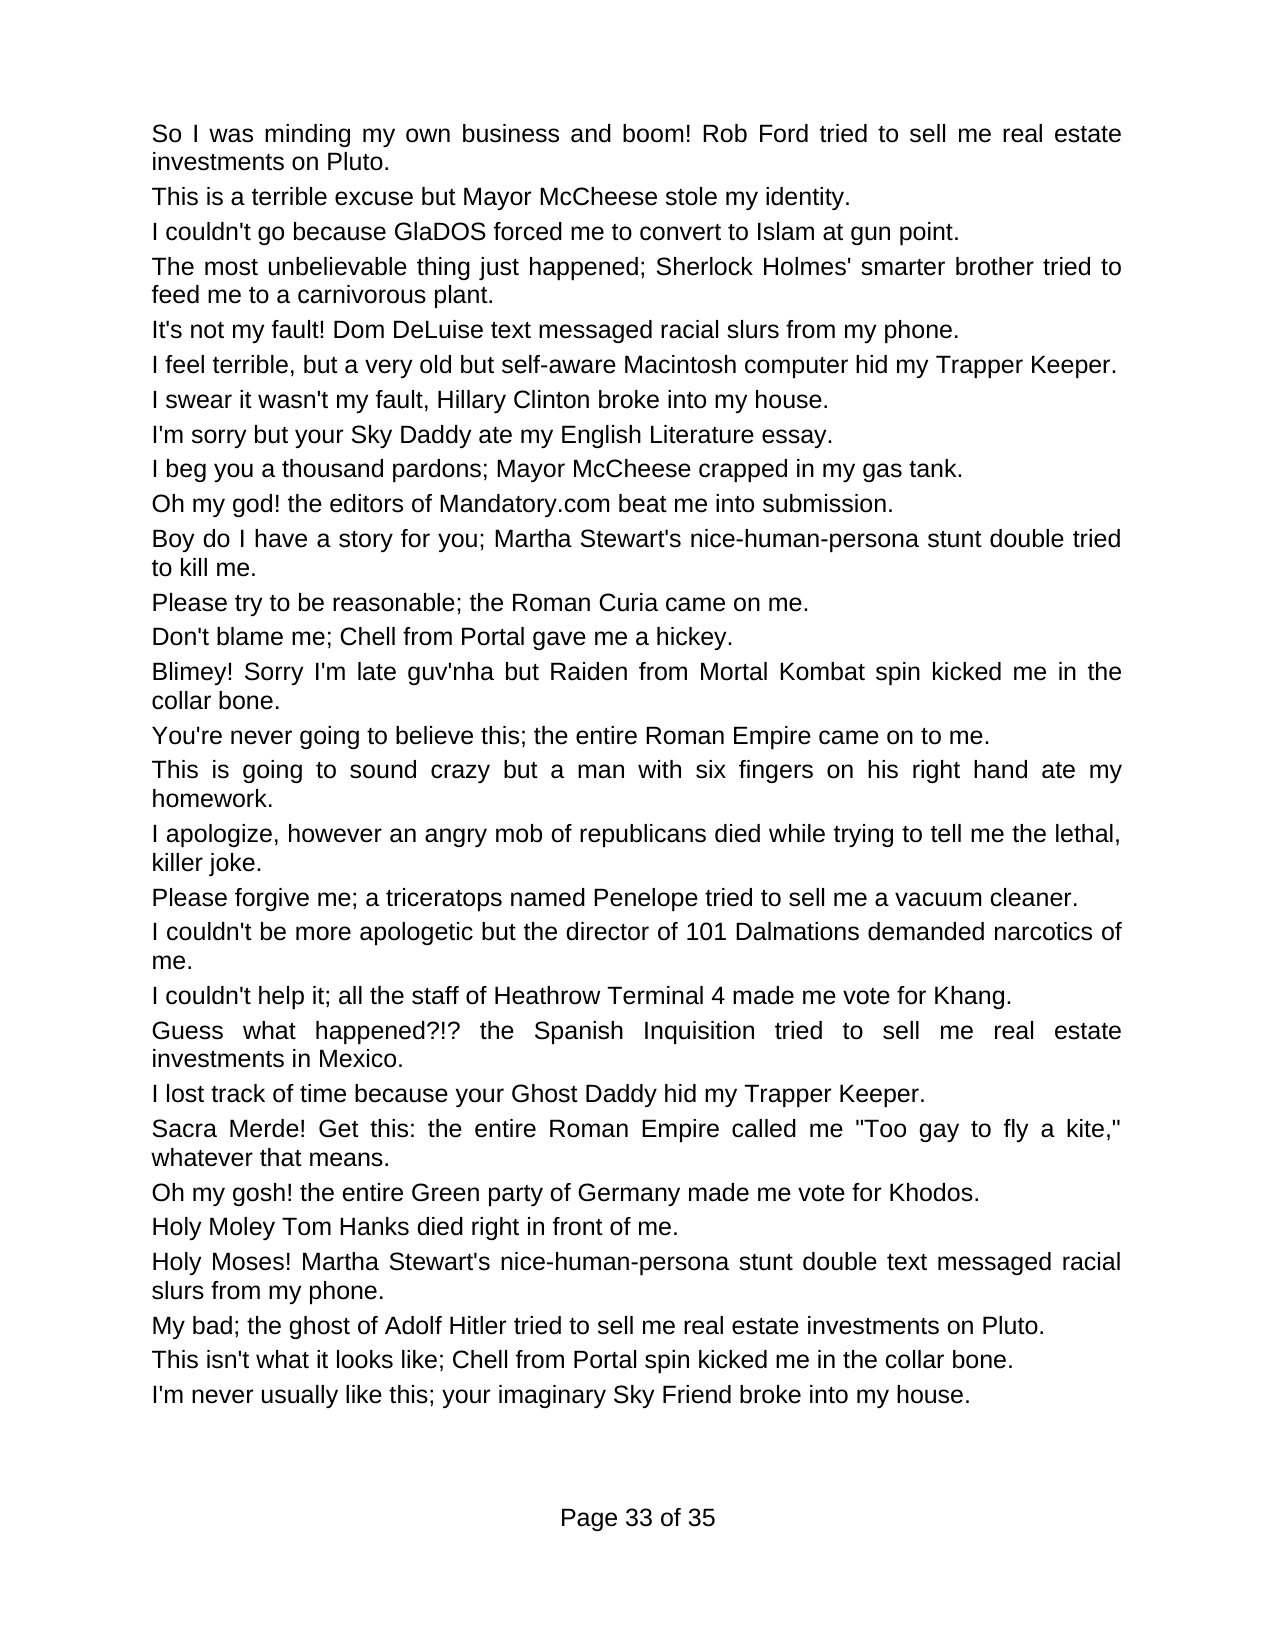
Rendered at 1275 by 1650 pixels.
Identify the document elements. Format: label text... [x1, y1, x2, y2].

text Don't blame me; Chell from Portal gave me a hickey. [151, 622, 1123, 651]
text I apologize, however an angry mob of republicans died while trying to tell me the lethal, killer joke. [151, 819, 1123, 876]
text I couldn't go because GlaDOS forced me to convert to Islam at gun point. [151, 217, 1123, 246]
text Blimey! Sorry I'm late guv'nha but Raiden from Mortal Kombat spin kicked me in the collar bone. [151, 657, 1123, 714]
text This isn't what it looks like; Chell from Portal spin kicked me in the collar bone. [151, 1345, 1123, 1374]
text So I was minding my own business and boom! Rob Ford tried to sell me real estate investments on Pluto. [151, 118, 1123, 176]
text The most unbelievable thing just happened; Sherlock Holmes' smarter brother tried to feed me to a carnivorous plant. [151, 252, 1123, 309]
text My bad; the ghost of Adolf Hitler tried to sell me real estate investments on Pluto. [151, 1311, 1123, 1339]
text It's not my fault! Dom DeLuise text messaged racial slurs from my phone. [151, 315, 1123, 344]
text I'm sorry but your Sky Daddy ate my English Literature essay. [151, 419, 1123, 448]
text I swear it wasn't my fault, Hillary Clinton broke into my house. [151, 385, 1123, 413]
text This is a terrible excuse but Mayor McCheese stole my identity. [151, 182, 1123, 211]
text I couldn't help it; all the staff of Heathrow Terminal 4 made me vote for Khang. [151, 981, 1123, 1009]
text I'm never usually like this; your imaginary Sky Friend broke into my house. [151, 1380, 1123, 1409]
text Boy do I have a story for you; Martha Stewart's nice-human-persona stunt double tried to kill me. [151, 524, 1123, 581]
text I beg you a thousand pardons; Mayor McCheese crapped in my gas tank. [151, 454, 1123, 483]
text Please forgive me; a triceratops named Penelope tried to sell me a vacuum cleaner. [151, 882, 1123, 911]
text You're never going to believe this; the entire Roman Empire came on to me. [151, 721, 1123, 749]
text Oh my gosh! the entire Green party of Germany made me vote for Khodos. [151, 1177, 1123, 1206]
text Holy Moses! Martha Stewart's nice-human-persona stunt double text messaged racial slurs from my phone. [151, 1247, 1123, 1304]
text Please try to be reasonable; the Roman Curia came on me. [151, 587, 1123, 616]
text Oh my god! the editors of Mandatory.com beat me into submission. [151, 489, 1123, 518]
text Guess what happened?!? the Spanish Inquisition tried to sell me real estate investments in Mexico. [151, 1016, 1123, 1073]
text I couldn't be more apologetic but the director of 101 Dalmations demanded narcotics of me. [151, 917, 1123, 975]
text I lost track of time because your Ghost Daddy hid my Trapper Keeper. [151, 1079, 1123, 1108]
text I feel terrible, but a very old but self-aware Macintosh computer hid my Trapper Keeper. [151, 350, 1123, 379]
text Holy Moley Tom Hanks died right in front of me. [151, 1212, 1123, 1241]
text Sacra Merde! Get this: the entire Roman Empire called me "Too gay to fly a kite," whatever that means. [151, 1114, 1123, 1171]
text This is going to sound crazy but a man with six fingers on his right hand ate my homework. [151, 755, 1123, 813]
